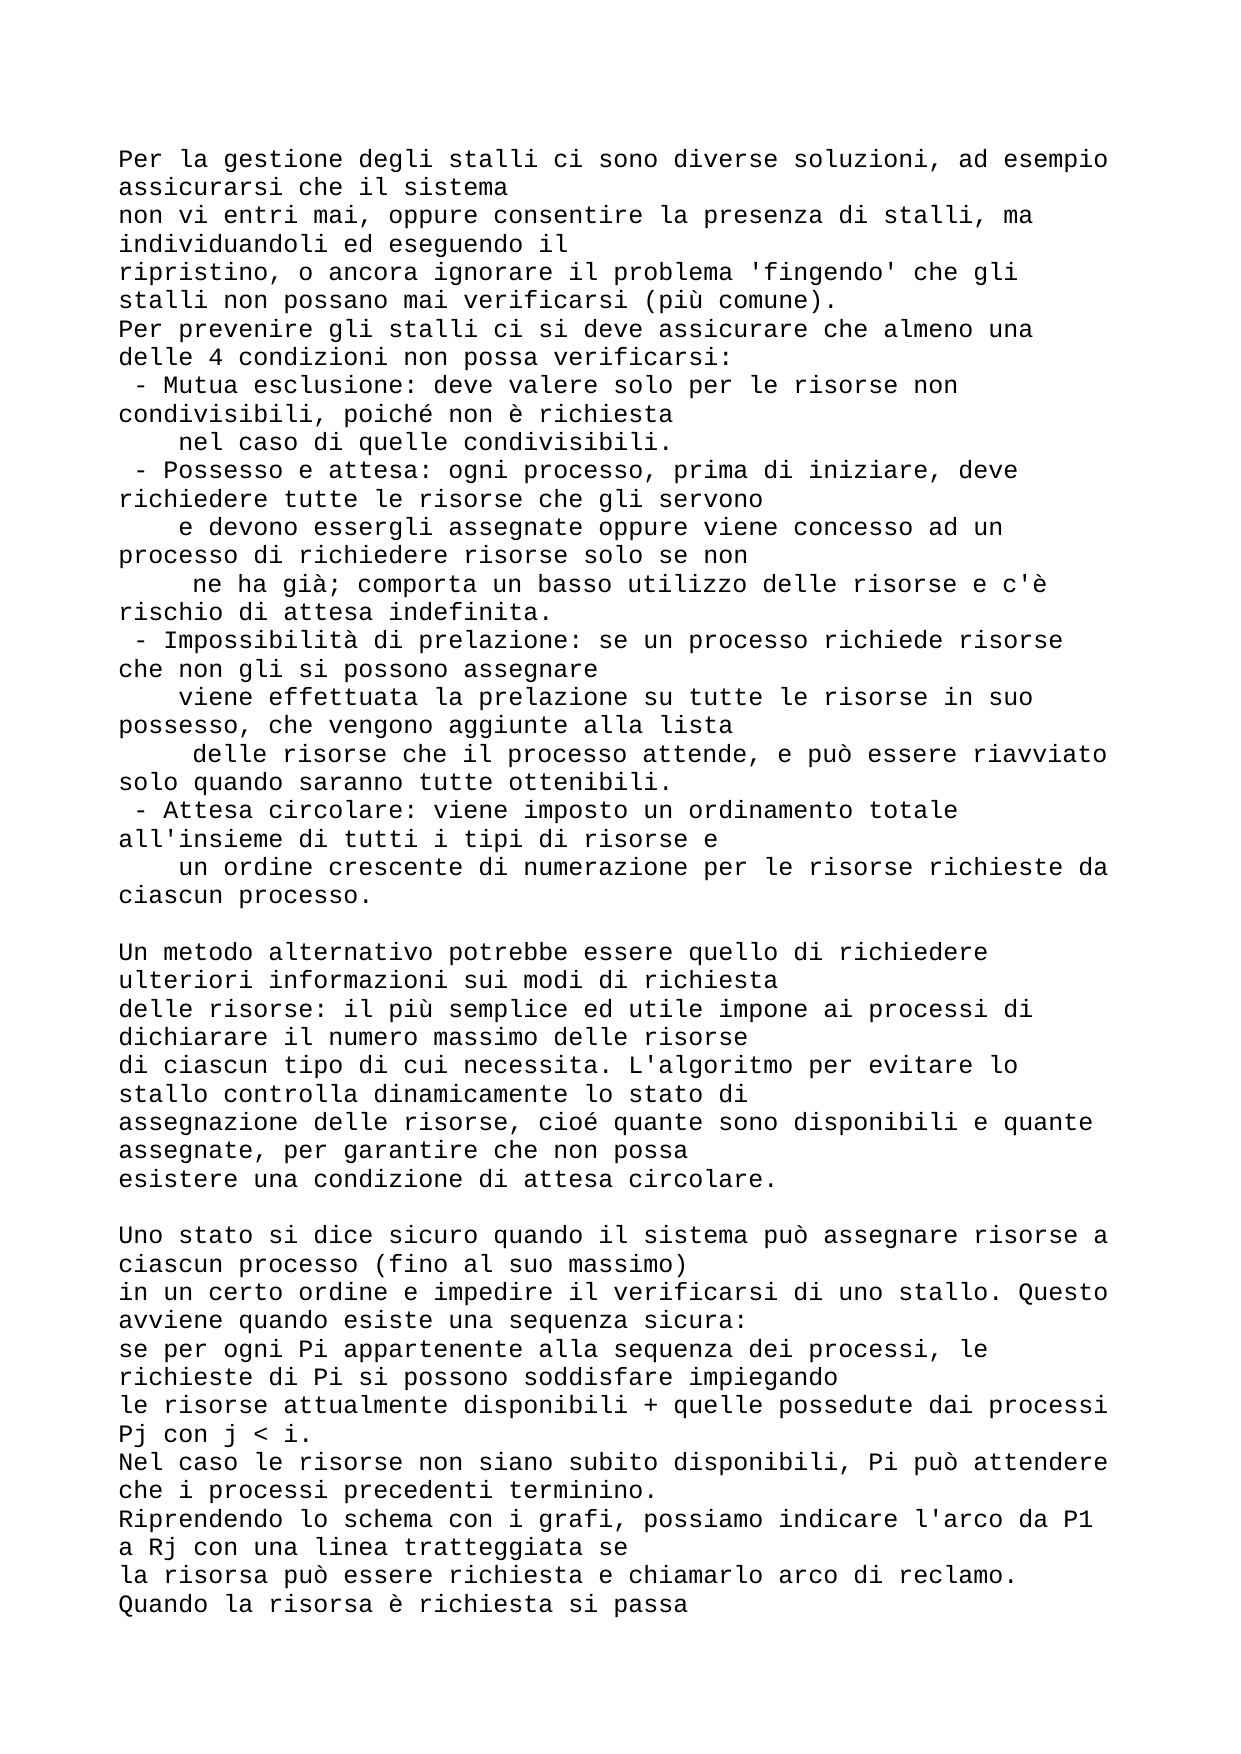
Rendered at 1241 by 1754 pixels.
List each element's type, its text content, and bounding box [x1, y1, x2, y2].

text - Mutua esclusione: deve valere solo per le risorse non condivisibili, poiché non è richiesta [118, 373, 1122, 430]
text esistere una condizione di attesa circolare. [118, 1166, 1122, 1195]
text non vi entri mai, oppure consentire la presenza di stalli, ma individuandoli ed eseguendo il [118, 203, 1122, 260]
text delle risorse che il processo attende, e può essere riavviato solo quando saranno tutte ottenibili. [118, 741, 1122, 798]
text - Impossibilità di prelazione: se un processo richiede risorse che non gli si possono assegnare [118, 628, 1122, 685]
text Nel caso le risorse non siano subito disponibili, Pi può attendere che i processi precedenti terminino. [118, 1450, 1122, 1506]
text Riprendendo lo schema con i grafi, possiamo indicare l'arco da P1 a Rj con una linea tratteggiata se [118, 1506, 1122, 1563]
text un ordine crescente di numerazione per le risorse richieste da ciascun processo. [118, 855, 1122, 911]
text - Possesso e attesa: ogni processo, prima di iniziare, deve richiedere tutte le risorse che gli servono [118, 458, 1122, 515]
text nel caso di quelle condivisibili. [118, 430, 1122, 458]
text Uno stato si dice sicuro quando il sistema può assegnare risorse a ciascun processo (fino al suo massimo) [118, 1223, 1122, 1280]
text di ciascun tipo di cui necessita. L'algoritmo per evitare lo stallo controlla dinamicamente lo stato di [118, 1053, 1122, 1110]
text Un metodo alternativo potrebbe essere quello di richiedere ulteriori informazioni sui modi di richiesta [118, 940, 1122, 996]
text Per la gestione degli stalli ci sono diverse soluzioni, ad esempio assicurarsi che il sistema [118, 146, 1122, 203]
text delle risorse: il più semplice ed utile impone ai processi di dichiarare il numero massimo delle risorse [118, 996, 1122, 1053]
text Per prevenire gli stalli ci si deve assicurare che almeno una delle 4 condizioni non possa verificarsi: [118, 316, 1122, 373]
text - Attesa circolare: viene imposto un ordinamento totale all'insieme di tutti i tipi di risorse e [118, 798, 1122, 855]
text in un certo ordine e impedire il verificarsi di uno stallo. Questo avviene quando esiste una sequenza sicura: [118, 1280, 1122, 1336]
text ne ha già; comporta un basso utilizzo delle risorse e c'è rischio di attesa indefinita. [118, 571, 1122, 628]
text assegnazione delle risorse, cioé quante sono disponibili e quante assegnate, per garantire che non possa [118, 1110, 1122, 1166]
text viene effettuata la prelazione su tutte le risorse in suo possesso, che vengono aggiunte alla lista [118, 685, 1122, 741]
text la risorsa può essere richiesta e chiamarlo arco di reclamo. Quando la risorsa è richiesta si passa [118, 1563, 1122, 1620]
text se per ogni Pi appartenente alla sequenza dei processi, le richieste di Pi si possono soddisfare impiegando [118, 1336, 1122, 1393]
text le risorse attualmente disponibili + quelle possedute dai processi Pj con j < i. [118, 1393, 1122, 1450]
text ripristino, o ancora ignorare il problema 'fingendo' che gli stalli non possano mai verificarsi (più comune). [118, 260, 1122, 316]
text e devono essergli assegnate oppure viene concesso ad un processo di richiedere risorse solo se non [118, 515, 1122, 571]
